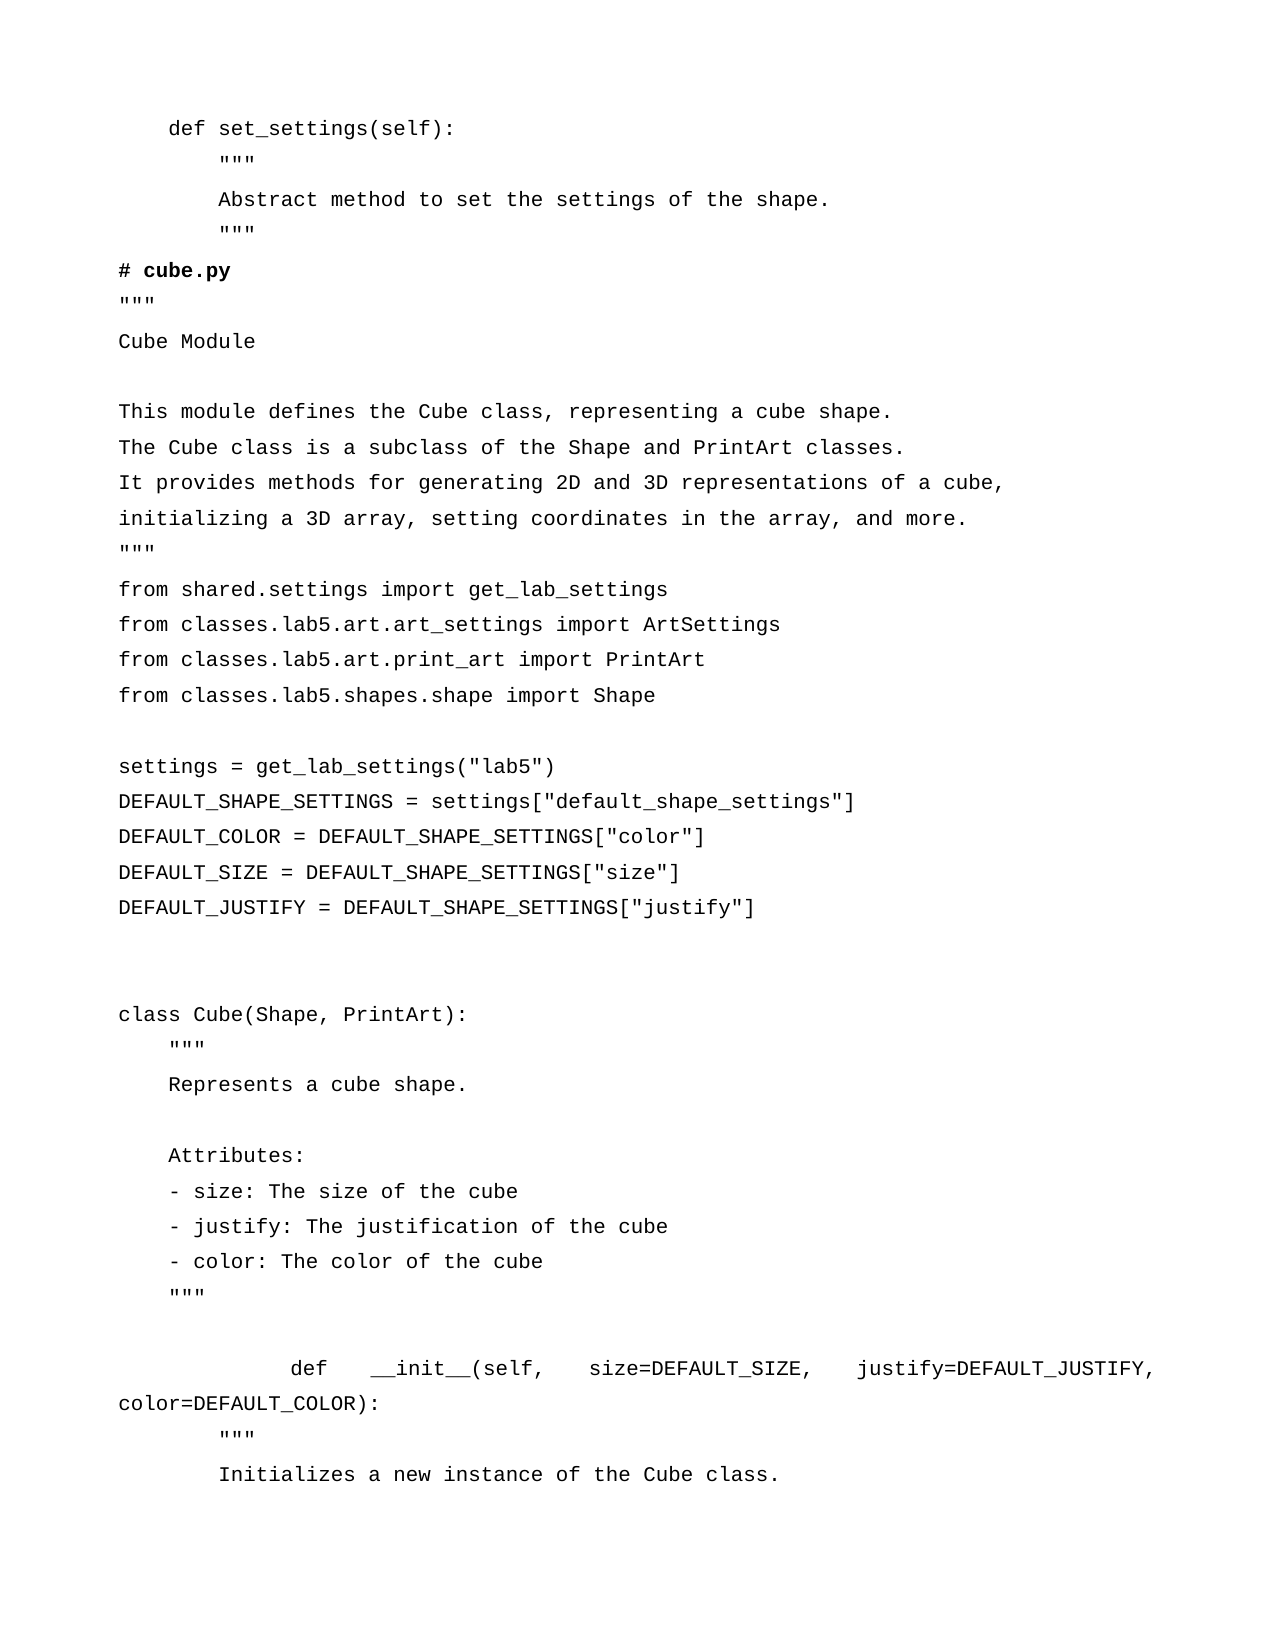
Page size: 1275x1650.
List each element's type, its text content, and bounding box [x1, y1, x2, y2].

text DEFAULT_SIZE = DEFAULT_SHAPE_SETTINGS["size"] [118, 862, 1157, 886]
text from classes.lab5.art.art_settings import ArtSettings [118, 614, 1157, 638]
text """ [118, 224, 1157, 248]
text Cube Module [118, 331, 1157, 354]
text DEFAULT_SHAPE_SETTINGS = settings["default_shape_settings"] [118, 791, 1157, 815]
text """ [118, 1428, 1157, 1452]
text """ [118, 1287, 1157, 1311]
text Initializes a new instance of the Cube class. [118, 1464, 1157, 1488]
text """ [118, 1039, 1157, 1063]
text """ [118, 295, 1157, 319]
text class Cube(Shape, PrintArt): [118, 1003, 1157, 1027]
text settings = get_lab_settings("lab5") [118, 756, 1157, 779]
text initializing a 3D array, setting coordinates in the array, and more. [118, 508, 1157, 531]
text DEFAULT_JUSTIFY = DEFAULT_SHAPE_SETTINGS["justify"] [118, 897, 1157, 921]
text # cube.py [118, 260, 1157, 283]
text The Cube class is a subclass of the Shape and PrintArt classes. [118, 437, 1157, 461]
text def set_settings(self): [118, 118, 1157, 142]
text - color: The color of the cube [118, 1251, 1157, 1275]
text It provides methods for generating 2D and 3D representations of a cube, [118, 472, 1157, 496]
text from classes.lab5.art.print_art import PrintArt [118, 649, 1157, 673]
text Represents a cube shape. [118, 1074, 1157, 1098]
text """ [118, 153, 1157, 177]
text - size: The size of the cube [118, 1181, 1157, 1204]
text Abstract method to set the settings of the shape. [118, 189, 1157, 213]
text DEFAULT_COLOR = DEFAULT_SHAPE_SETTINGS["color"] [118, 826, 1157, 850]
text def __init__(self, size=DEFAULT_SIZE, justify=DEFAULT_JUSTIFY, color=DEFAULT_COLOR): [118, 1358, 1157, 1417]
text - justify: The justification of the cube [118, 1216, 1157, 1240]
text from classes.lab5.shapes.shape import Shape [118, 685, 1157, 708]
text Attributes: [118, 1145, 1157, 1169]
text """ [118, 543, 1157, 567]
text This module defines the Cube class, representing a cube shape. [118, 401, 1157, 425]
text from shared.settings import get_lab_settings [118, 578, 1157, 602]
